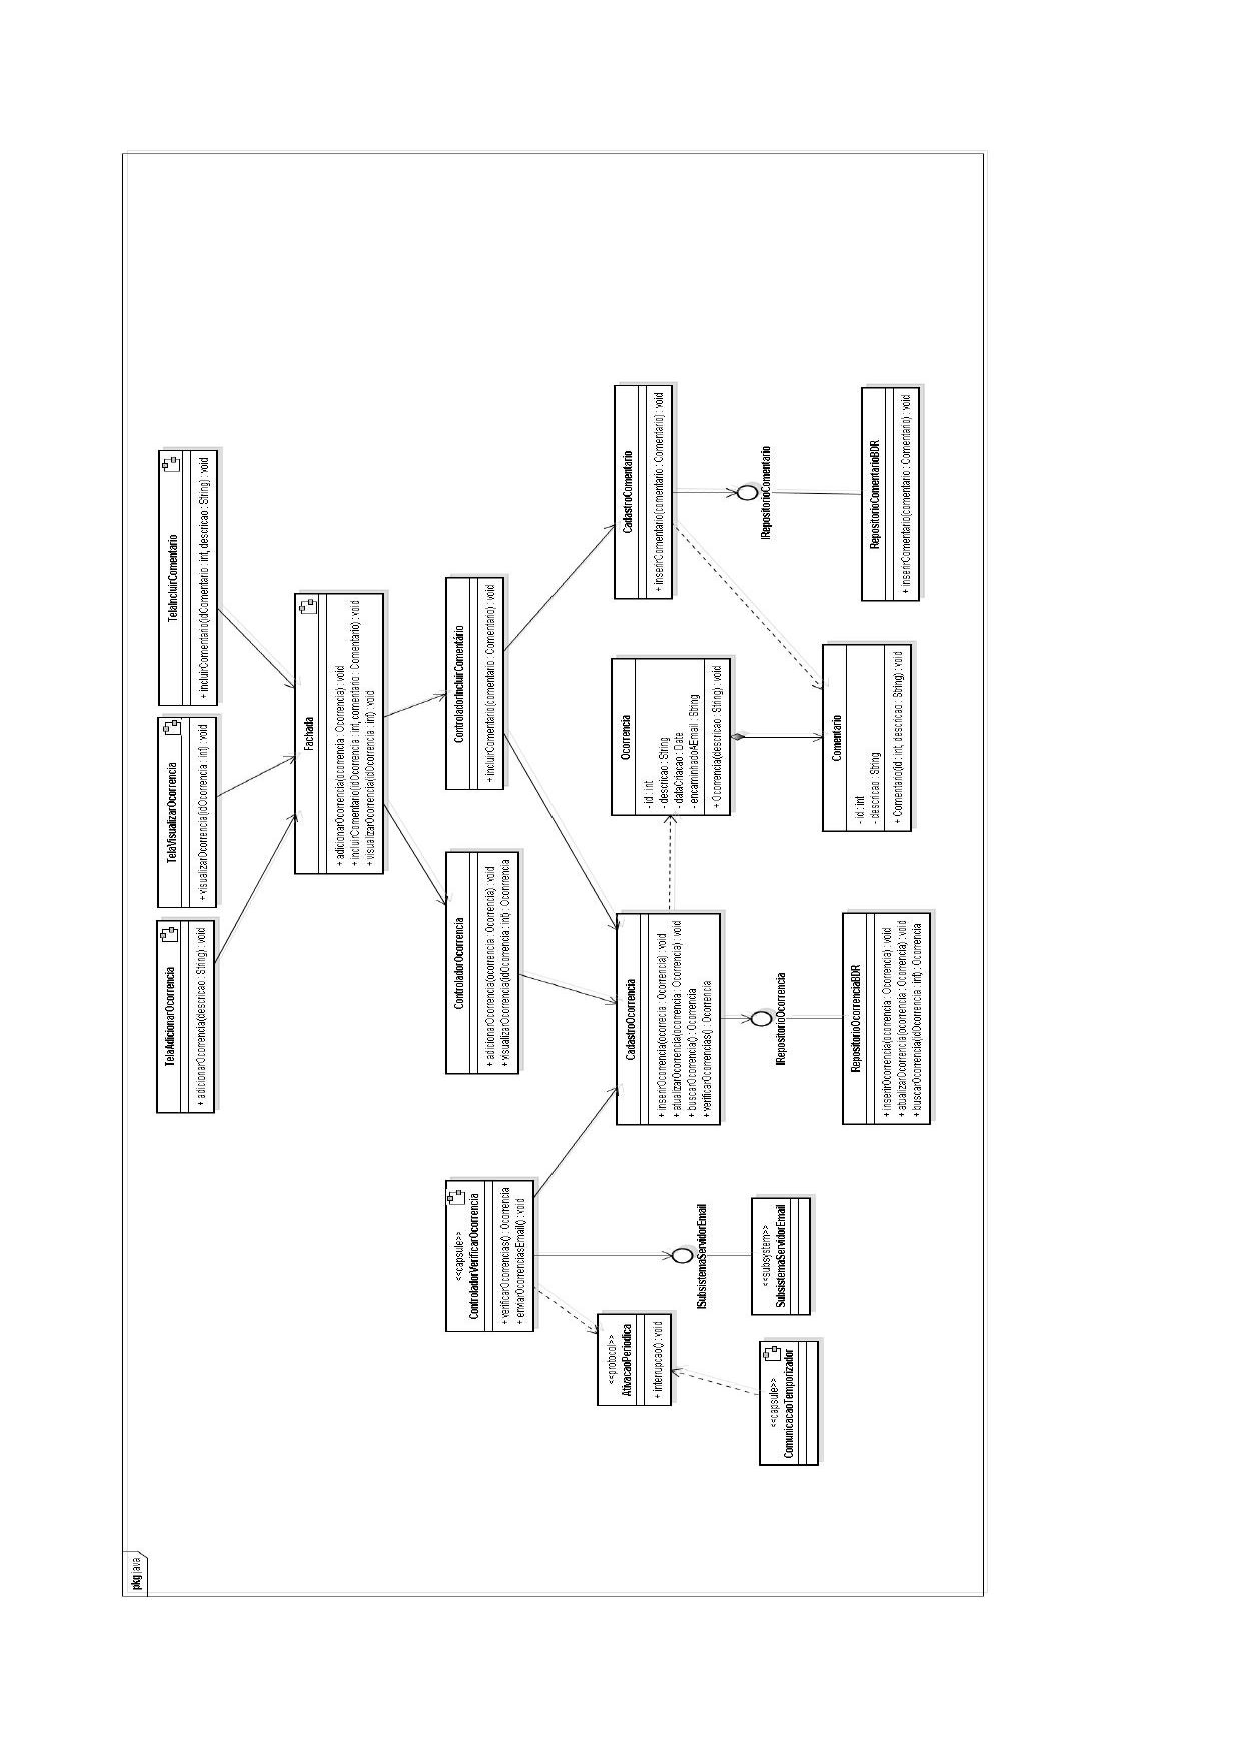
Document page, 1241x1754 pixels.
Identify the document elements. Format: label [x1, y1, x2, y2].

picture [112, 147, 994, 1603]
